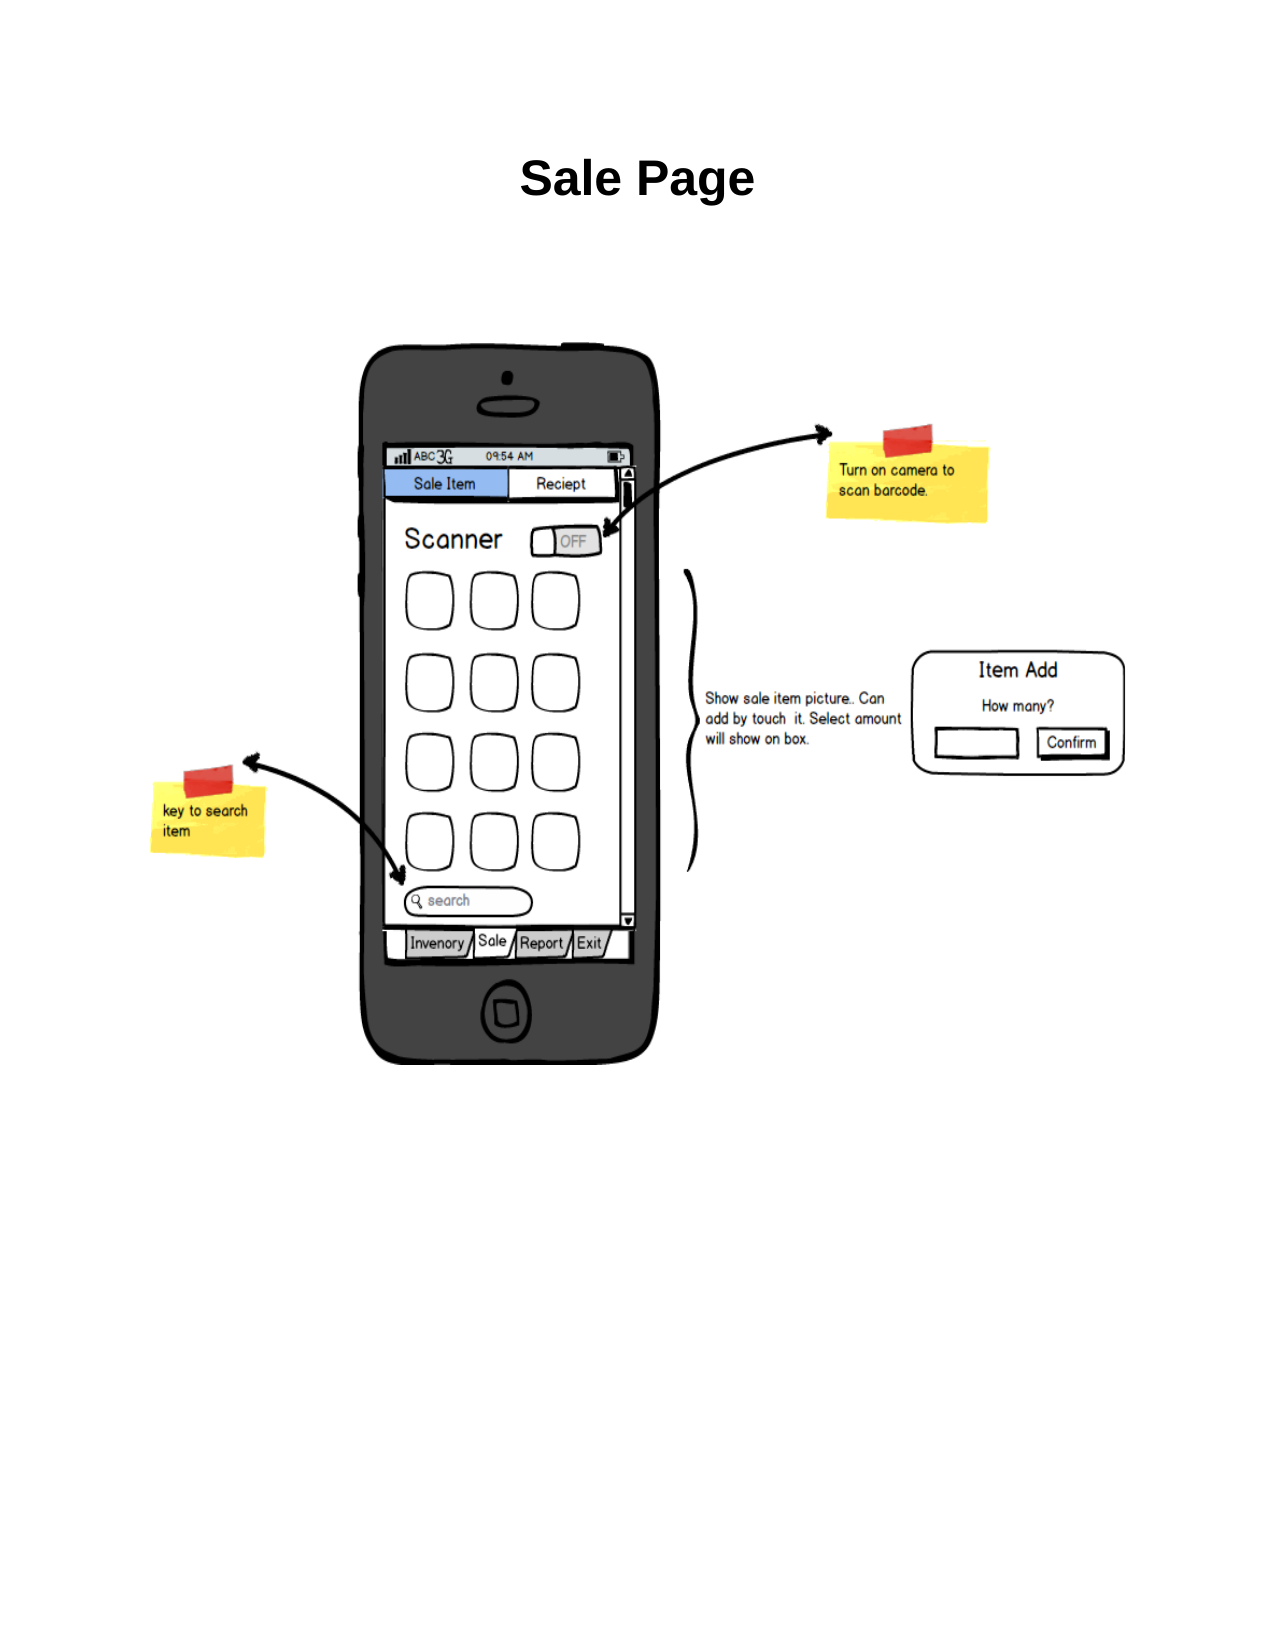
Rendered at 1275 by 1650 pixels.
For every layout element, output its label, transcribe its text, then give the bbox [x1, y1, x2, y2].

picture [150, 342, 1125, 1065]
text Sale Page [150, 150, 1125, 206]
